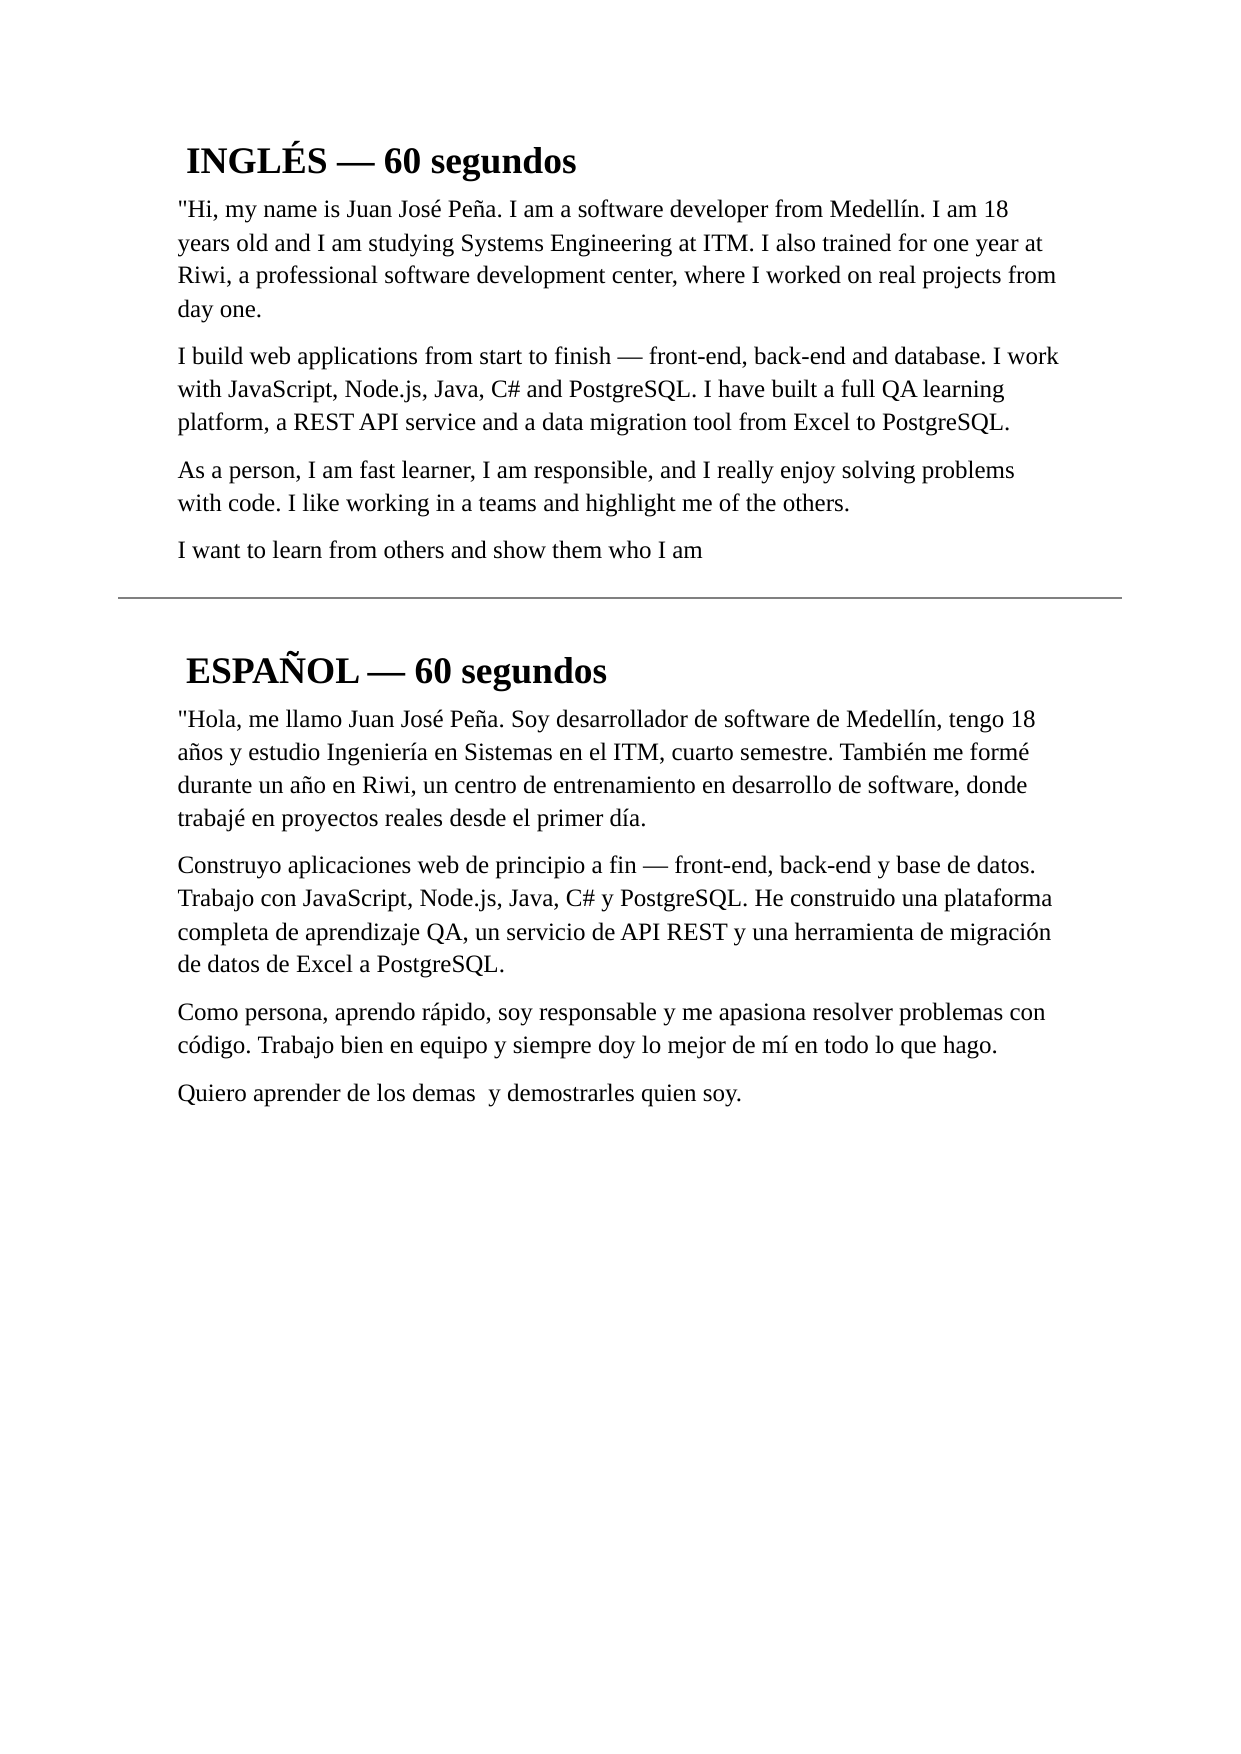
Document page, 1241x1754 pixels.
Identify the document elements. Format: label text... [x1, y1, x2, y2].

text "Hola, me llamo Juan José Peña. Soy desarrollador de software de Medellín, tengo 18 años y estudio Ingeniería en Sistemas en el ITM, cuarto semestre. También me formé durante un año en Riwi, un centro de entrenamiento en desarrollo de software, donde trabajé en proyectos reales desde el primer día. [177, 704, 1063, 832]
text As a person, I am fast learner, I am responsible, and I really enjoy solving problems with code. I like working in a teams and highlight me of the others. [177, 455, 1063, 517]
text I build web applications from start to finish — front-end, back-end and database. I work with JavaScript, Node.js, Java, C# and PostgreSQL. I have built a full QA learning platform, a REST API service and a data migration tool from Excel to PostgreSQL. [177, 341, 1063, 436]
text Como persona, aprendo rápido, soy responsable y me apasiona resolver problemas con código. Trabajo bien en equipo y siempre doy lo mejor de mí en todo lo que hago. [177, 997, 1063, 1059]
text Quiero aprender de los demas y demostrarles quien soy. [177, 1078, 1063, 1107]
subtitle 🇺🇸 INGLÉS — 60 segundos [118, 139, 1122, 182]
subtitle 🇨🇴 ESPAÑOL — 60 segundos [118, 648, 1122, 691]
text I want to learn from others and show them who I am [177, 536, 1063, 564]
text Construyo aplicaciones web de principio a fin — front-end, back-end y base de datos. Trabajo con JavaScript, Node.js, Java, C# y PostgreSQL. He construido una plataforma completa de aprendizaje QA, un servicio de API REST y una herramienta de migración de datos de Excel a PostgreSQL. [177, 851, 1063, 978]
text "Hi, my name is Juan José Peña. I am a software developer from Medellín. I am 18 years old and I am studying Systems Engineering at ITM. I also trained for one year at Riwi, a professional software development center, where I worked on real projects from day one. [177, 194, 1063, 322]
